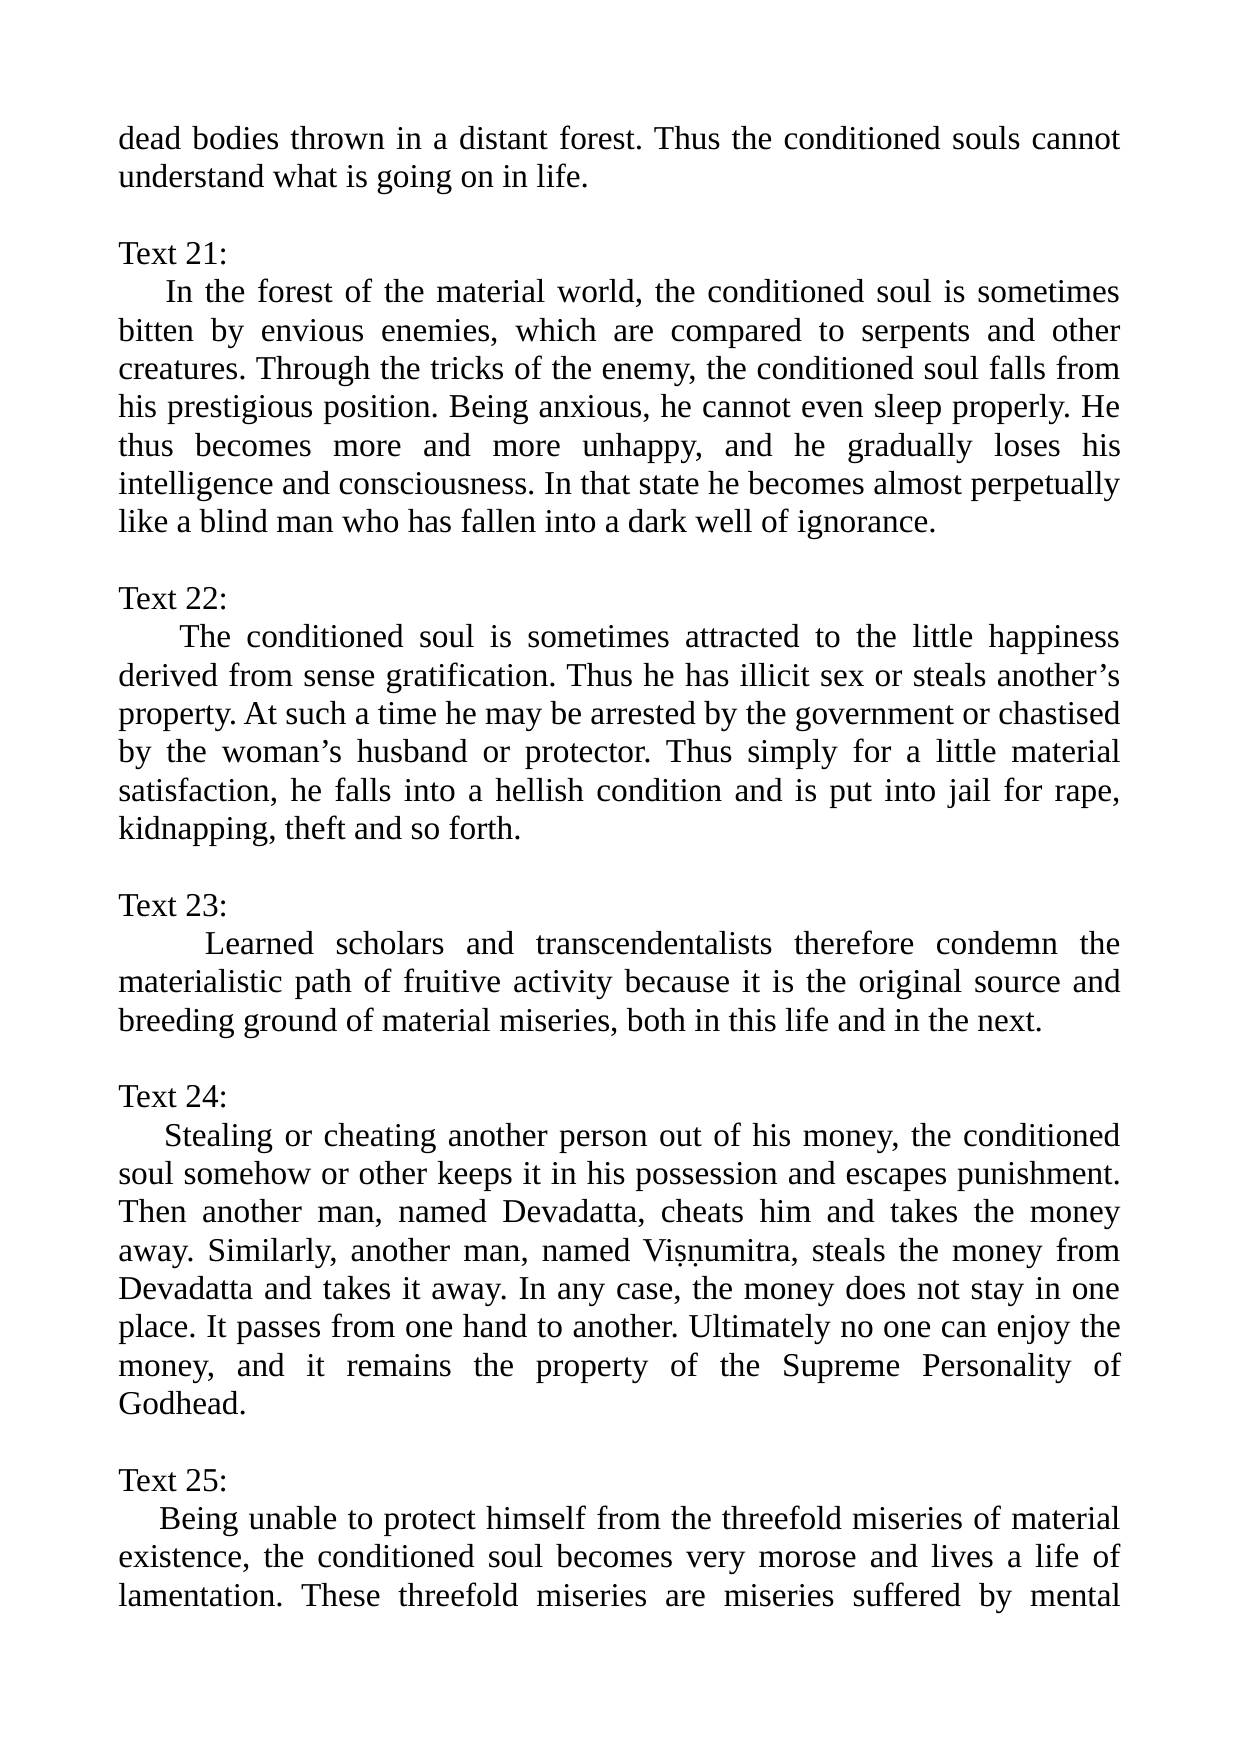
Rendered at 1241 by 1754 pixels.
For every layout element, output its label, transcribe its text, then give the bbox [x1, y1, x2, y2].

text dead bodies thrown in a distant forest. Thus the conditioned souls cannot understand what is going on in life. [118, 118, 1122, 195]
text The conditioned soul is sometimes attracted to the little happiness derived from sense gratification. Thus he has illicit sex or steals another’s property. At such a time he may be arrested by the government or chastised by the woman’s husband or protector. Thus simply for a little material satisfaction, he falls into a hellish condition and is put into jail for rape, kidnapping, theft and so forth. [118, 616, 1122, 846]
text Being unable to protect himself from the threefold miseries of material existence, the conditioned soul becomes very morose and lives a life of lamentation. These threefold miseries are miseries suffered by mental [118, 1498, 1122, 1613]
text Stealing or cheating another person out of his money, the conditioned soul somehow or other keeps it in his possession and escapes punishment. Then another man, named Devadatta, cheats him and takes the money away. Similarly, another man, named Viṣṇumitra, steals the money from Devadatta and takes it away. In any case, the money does not stay in one place. It passes from one hand to another. Ultimately no one can enjoy the money, and it remains the property of the Supreme Personality of Godhead. [118, 1115, 1122, 1421]
text Text 23: [118, 885, 1122, 923]
text Text 21: [118, 233, 1122, 271]
text Text 24: [118, 1076, 1122, 1115]
text In the forest of the material world, the conditioned soul is sometimes bitten by envious enemies, which are compared to serpents and other creatures. Through the tricks of the enemy, the conditioned soul falls from his prestigious position. Being anxious, he cannot even sleep properly. He thus becomes more and more unhappy, and he gradually loses his intelligence and consciousness. In that state he becomes almost perpetually like a blind man who has fallen into a dark well of ignorance. [118, 271, 1122, 540]
text Learned scholars and transcendentalists therefore condemn the materialistic path of fruitive activity because it is the original source and breeding ground of material miseries, both in this life and in the next. [118, 923, 1122, 1038]
text Text 25: [118, 1460, 1122, 1498]
text Text 22: [118, 578, 1122, 616]
